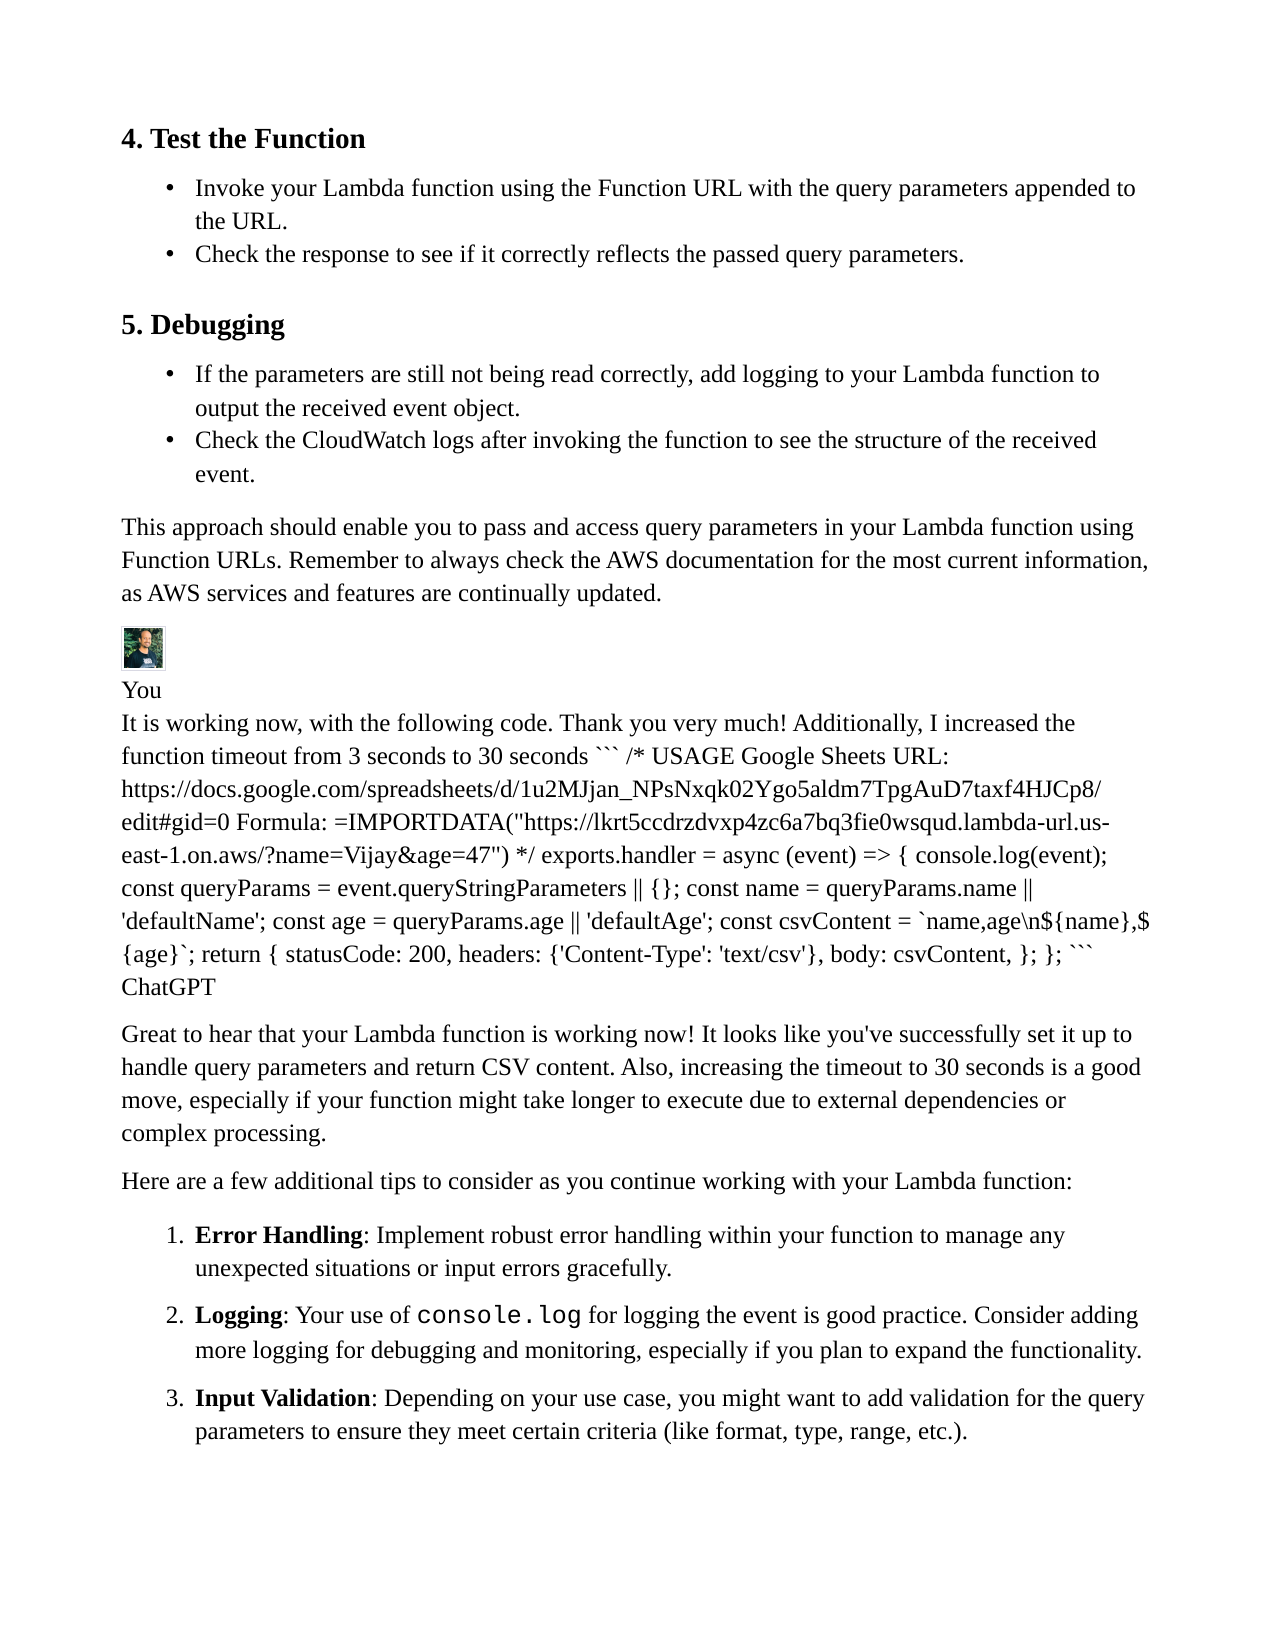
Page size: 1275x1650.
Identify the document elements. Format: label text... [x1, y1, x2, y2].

text Here are a few additional tips to consider as you continue working with your Lambda function: [118, 1163, 1157, 1198]
list Error Handling: Implement robust error handling within your function to manage any unexpected situations or input errors gracefully. [162, 1217, 1157, 1282]
text Great to hear that your Lambda function is working now! It looks like you've successfully set it up to handle query parameters and return CSV content. Also, increasing the timeout to 30 seconds is a good move, especially if your function might take longer to execute due to external dependencies or complex processing. [118, 1016, 1157, 1147]
picture [124, 628, 163, 668]
list Check the response to see if it correctly reflects the passed query parameters. [162, 236, 1157, 271]
list Check the CloudWatch logs after invoking the function to see the structure of the received event. [162, 423, 1157, 490]
text This approach should enable you to pass and access query parameters in your Lambda function using Function URLs. Remember to always check the AWS documentation for the most current information, as AWS services and features are continually updated. [118, 509, 1157, 607]
subtitle 4. Test the Function [118, 118, 1157, 158]
list Logging: Your use of console.log for logging the event is good practice. Consider adding more logging for debugging and monitoring, especially if you plan to expand the functionality. [162, 1297, 1157, 1364]
text You [118, 672, 1157, 703]
list If the parameters are still not being read correctly, add logging to your Lambda function to output the received event object. [162, 357, 1157, 421]
list Input Validation: Depending on your use case, you might want to add validation for the query parameters to ensure they meet certain criteria (like format, type, range, etc.). [162, 1380, 1157, 1448]
text It is working now, with the following code. Thank you very much! Additionally, I increased the function timeout from 3 seconds to 30 seconds ``` /* USAGE Google Sheets URL: https://docs.google.com/spreadsheets/d/1u2MJjan_NPsNxqk02Ygo5aldm7TpgAuD7taxf4HJCp8/edit#gid=0 Formula: =IMPORTDATA("https://lkrt5ccdrzdvxp4zc6a7bq3fie0wsqud.lambda-url.us-east-1.on.aws/?name=Vijay&age=47") */ exports.handler = async (event) => { console.log(event); const queryParams = event.queryStringParameters || {}; const name = queryParams.name || 'defaultName'; const age = queryParams.age || 'defaultAge'; const csvContent = `name,age\n${name},${age}`; return { statusCode: 200, headers: {'Content-Type': 'text/csv'}, body: csvContent, }; }; ``` [118, 705, 1157, 968]
text ChatGPT [118, 969, 1157, 1001]
subtitle 5. Debugging [118, 304, 1157, 344]
list Invoke your Lambda function using the Function URL with the query parameters appended to the URL. [162, 170, 1157, 235]
